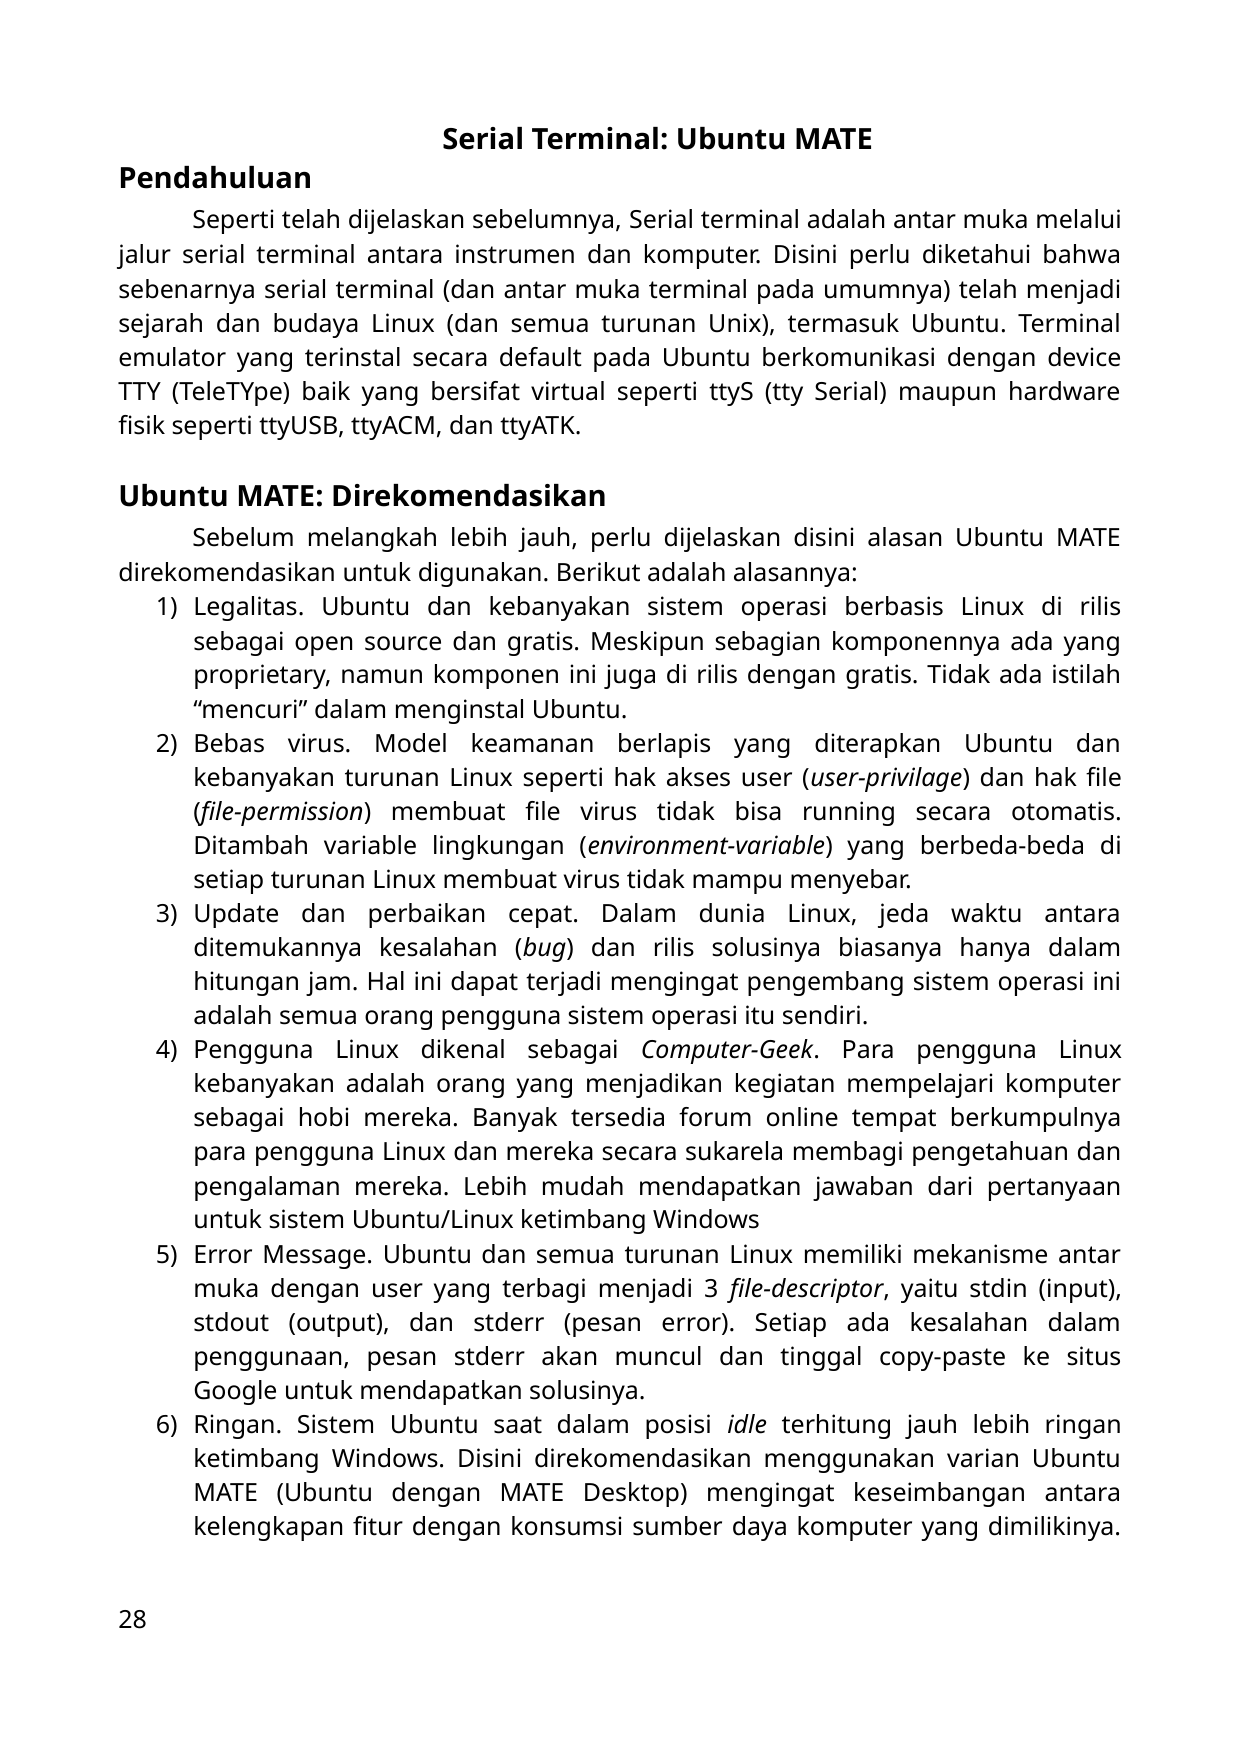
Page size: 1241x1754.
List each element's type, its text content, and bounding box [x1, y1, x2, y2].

subtitle Ubuntu MATE: Direkomendasikan [118, 476, 1122, 515]
subtitle Serial Terminal: Ubuntu MATE [156, 118, 1122, 158]
list Ringan. Sistem Ubuntu saat dalam posisi idle terhitung jauh lebih ringan ketimbang Windows. Disini direkomendasikan menggunakan varian Ubuntu MATE (Ubuntu dengan MATE Desktop) mengingat keseimbangan antara kelengkapan fitur dengan konsumsi sumber daya komputer yang dimilikinya. [156, 1407, 1122, 1543]
list Bebas virus. Model keamanan berlapis yang diterapkan Ubuntu dan kebanyakan turunan Linux seperti hak akses user (user-privilage) dan hak file (file-permission) membuat file virus tidak bisa running secara otomatis. Ditambah variable lingkungan (environment-variable) yang berbeda-beda di setiap turunan Linux membuat virus tidak mampu menyebar. [156, 725, 1122, 896]
list Legalitas. Ubuntu dan kebanyakan sistem operasi berbasis Linux di rilis sebagai open source dan gratis. Meskipun sebagian komponennya ada yang proprietary, namun komponen ini juga di rilis dengan gratis. Tidak ada istilah “mencuri” dalam menginstal Ubuntu. [156, 589, 1122, 725]
subtitle Pendahuluan [118, 158, 1122, 197]
list Update dan perbaikan cepat. Dalam dunia Linux, jeda waktu antara ditemukannya kesalahan (bug) dan rilis solusinya biasanya hanya dalam hitungan jam. Hal ini dapat terjadi mengingat pengembang sistem operasi ini adalah semua orang pengguna sistem operasi itu sendiri. [156, 896, 1122, 1032]
list Error Message. Ubuntu dan semua turunan Linux memiliki mekanisme antar muka dengan user yang terbagi menjadi 3 file-descriptor, yaitu stdin (input), stdout (output), dan stderr (pesan error). Setiap ada kesalahan dalam penggunaan, pesan stderr akan muncul dan tinggal copy-paste ke situs Google untuk mendapatkan solusinya. [156, 1236, 1122, 1407]
list Pengguna Linux dikenal sebagai Computer-Geek. Para pengguna Linux kebanyakan adalah orang yang menjadikan kegiatan mempelajari komputer sebagai hobi mereka. Banyak tersedia forum online tempat berkumpulnya para pengguna Linux dan mereka secara sukarela membagi pengetahuan dan pengalaman mereka. Lebih mudah mendapatkan jawaban dari pertanyaan untuk sistem Ubuntu/Linux ketimbang Windows [156, 1032, 1122, 1236]
text Sebelum melangkah lebih jauh, perlu dijelaskan disini alasan Ubuntu MATE direkomendasikan untuk digunakan. Berikut adalah alasannya: [118, 515, 1122, 589]
text Seperti telah dijelaskan sebelumnya, Serial terminal adalah antar muka melalui jalur serial terminal antara instrumen dan komputer. Disini perlu diketahui bahwa sebenarnya serial terminal (dan antar muka terminal pada umumnya) telah menjadi sejarah dan budaya Linux (dan semua turunan Unix), termasuk Ubuntu. Terminal emulator yang terinstal secara default pada Ubuntu berkomunikasi dengan device TTY (TeleTYpe) baik yang bersifat virtual seperti ttyS (tty Serial) maupun hardware fisik seperti ttyUSB, ttyACM, dan ttyATK. [118, 197, 1122, 442]
